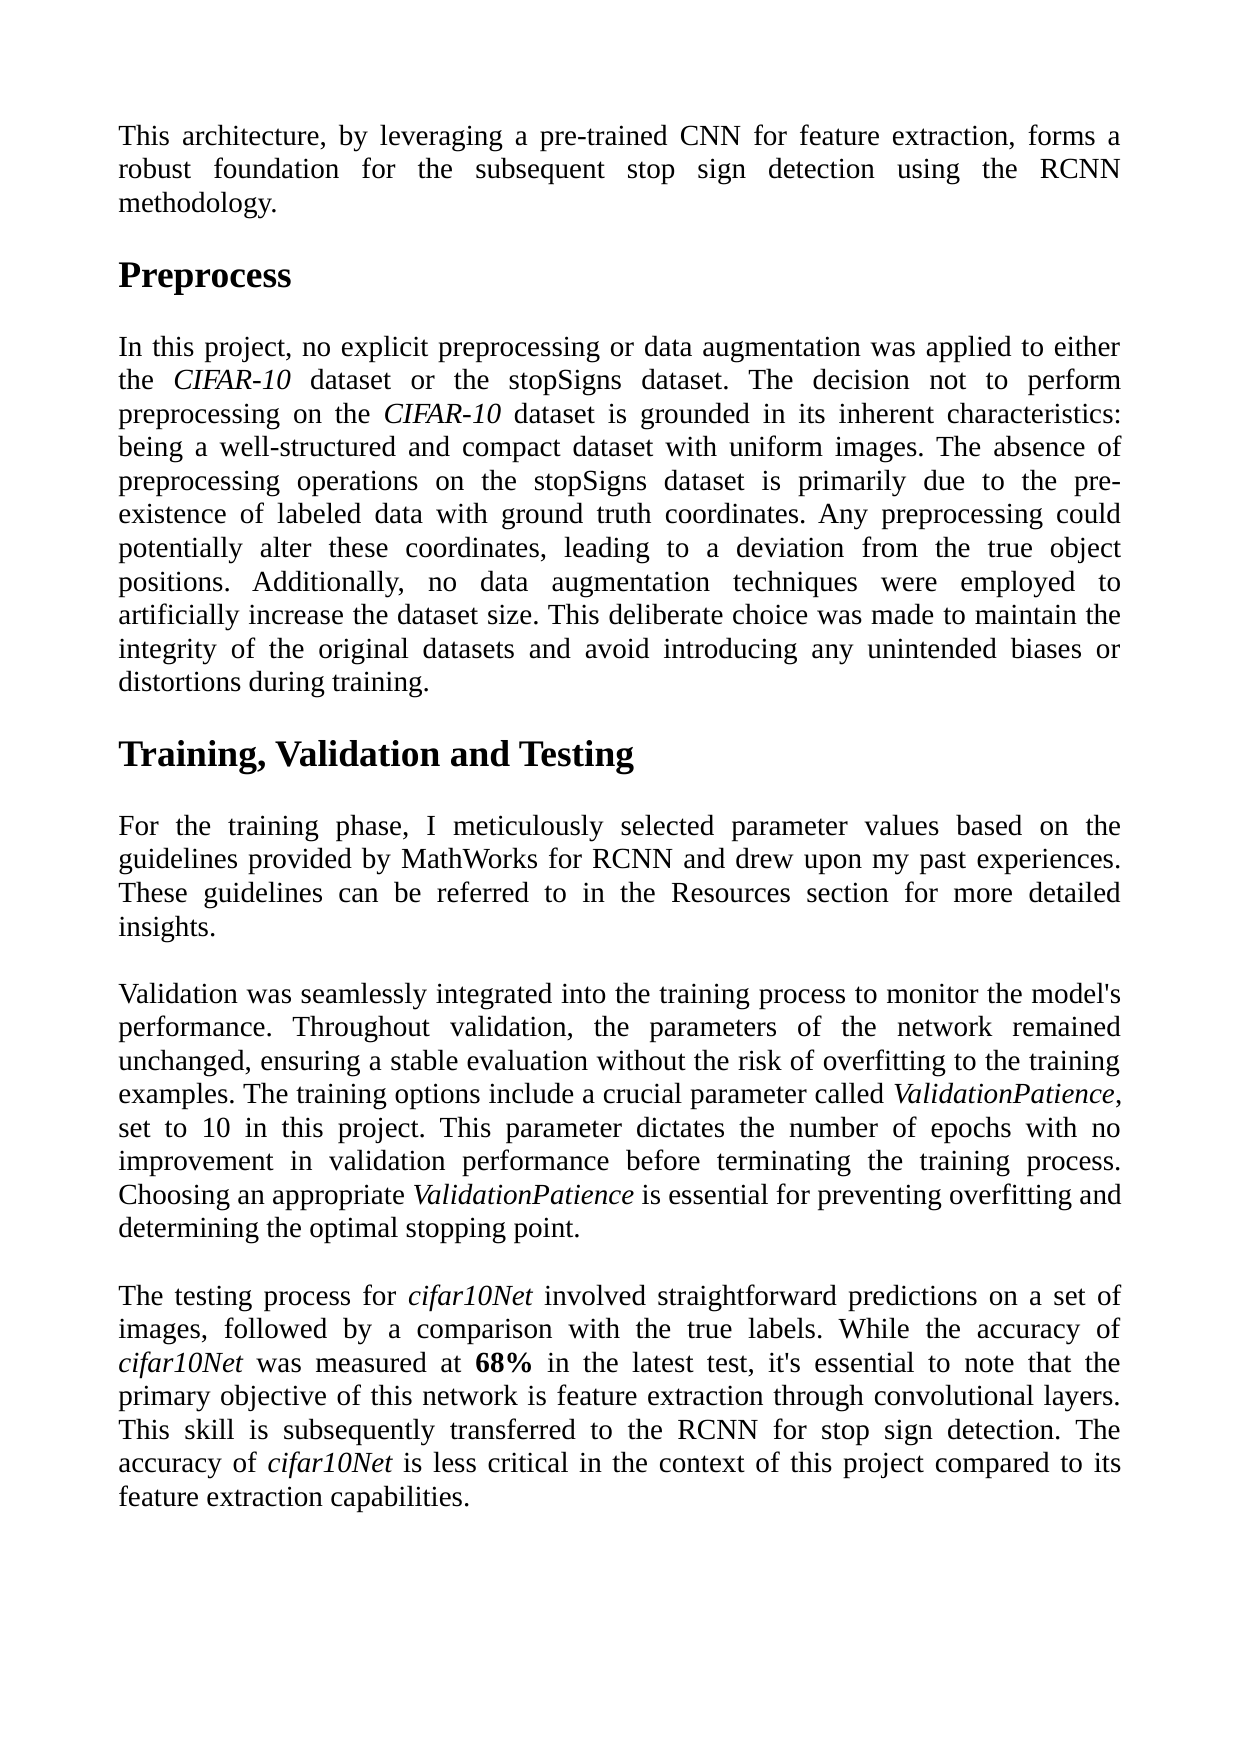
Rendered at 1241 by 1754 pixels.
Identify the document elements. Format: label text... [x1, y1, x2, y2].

text This architecture, by leveraging a pre-trained CNN for feature extraction, forms a robust foundation for the subsequent stop sign detection using the RCNN methodology. [118, 118, 1122, 219]
text The testing process for cifar10Net involved straightforward predictions on a set of images, followed by a comparison with the true labels. While the accuracy of cifar10Net was measured at 68% in the latest test, it's essential to note that the primary objective of this network is feature extraction through convolutional layers. This skill is subsequently transferred to the RCNN for stop sign detection. The accuracy of cifar10Net is less critical in the context of this project compared to its feature extraction capabilities. [118, 1278, 1122, 1512]
text Validation was seamlessly integrated into the training process to monitor the model's performance. Throughout validation, the parameters of the network remained unchanged, ensuring a stable evaluation without the risk of overfitting to the training examples. The training options include a crucial parameter called ValidationPatience, set to 10 in this project. This parameter dictates the number of epochs with no improvement in validation performance before terminating the training process. Choosing an appropriate ValidationPatience is essential for preventing overfitting and determining the optimal stopping point. [118, 976, 1122, 1244]
text In this project, no explicit preprocessing or data augmentation was applied to either the CIFAR-10 dataset or the stopSigns dataset. The decision not to perform preprocessing on the CIFAR-10 dataset is grounded in its inherent characteristics: being a well-structured and compact dataset with uniform images. The absence of preprocessing operations on the stopSigns dataset is primarily due to the pre-existence of labeled data with ground truth coordinates. Any preprocessing could potentially alter these coordinates, leading to a deviation from the true object positions. Additionally, no data augmentation techniques were employed to artificially increase the dataset size. This deliberate choice was made to maintain the integrity of the original datasets and avoid introducing any unintended biases or distortions during training. [118, 329, 1122, 698]
text Training, Validation and Testing [118, 731, 1122, 774]
text For the training phase, I meticulously selected parameter values based on the guidelines provided by MathWorks for RCNN and drew upon my past experiences. These guidelines can be referred to in the Resources section for more detailed insights. [118, 808, 1122, 942]
text Preprocess [118, 252, 1122, 295]
